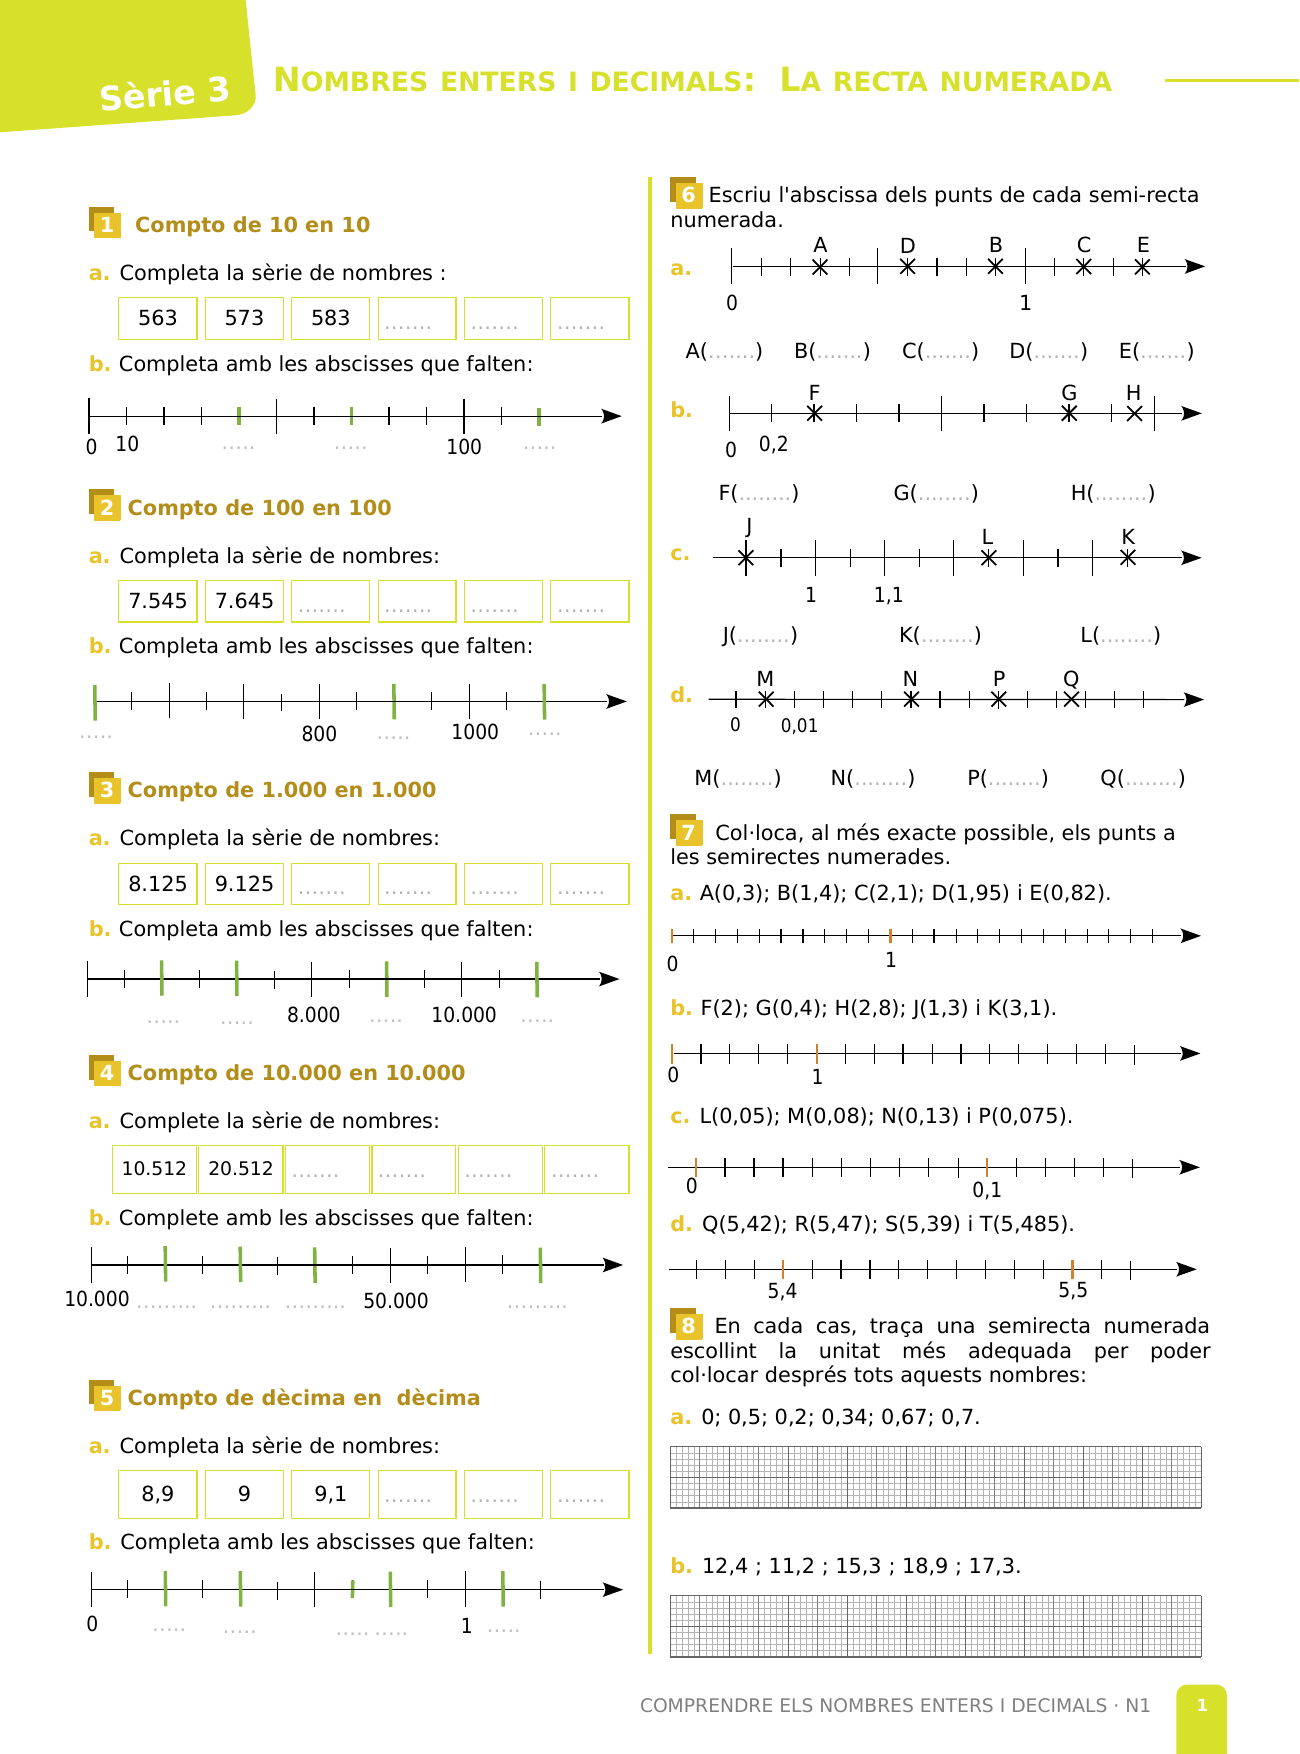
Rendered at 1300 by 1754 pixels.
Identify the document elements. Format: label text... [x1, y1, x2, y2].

table_header [284, 580, 291, 621]
table_header ……. [551, 864, 628, 904]
table_header B(.......) [778, 322, 886, 363]
table_header [370, 1470, 378, 1517]
table_header 8.125 [119, 864, 196, 904]
table_header ……. [465, 1471, 542, 1517]
table_header ……. [465, 298, 542, 338]
list [885, 541, 953, 557]
list [1155, 398, 1211, 423]
table_header J(........) [670, 606, 850, 648]
table_header K(........) [850, 606, 1030, 648]
list a. [670, 256, 731, 280]
subtitle 5 Compto de dècima en dècima [88, 1379, 629, 1410]
table_header [543, 580, 550, 621]
table_header 563 [119, 298, 196, 338]
list 0; 0,5; 0,2; 0,34; 0,67; 0,7. [670, 1405, 1211, 1429]
table_header [198, 1470, 205, 1517]
list Completa la sèrie de nombres: [88, 826, 629, 851]
list Complete la sèrie de nombres: [88, 1109, 629, 1133]
table_header ……. [465, 864, 542, 904]
list [954, 558, 986, 565]
list b. F(2); G(0,4); H(2,8); J(1,3) i K(3,1). [670, 996, 1211, 1020]
subtitle Compto de 10 en 10 [114, 207, 629, 237]
table_header L(........) [1030, 606, 1211, 648]
table_header C(.......) [886, 322, 994, 363]
list [1026, 256, 1211, 280]
subtitle Compto de 1.000 en 1.000 [114, 772, 629, 803]
list [730, 398, 941, 413]
list [816, 558, 850, 565]
table_header 573 [206, 298, 283, 338]
table_header ……. [465, 581, 542, 621]
table_header ……. [292, 864, 369, 904]
list [732, 256, 877, 266]
table_header [543, 863, 550, 904]
table_header ……. [545, 1146, 628, 1193]
list [851, 558, 884, 565]
list Completa la sèrie de nombres: [88, 544, 629, 568]
list [730, 414, 941, 423]
table_header Q(........) [1075, 749, 1211, 790]
table_header 7.545 [119, 581, 196, 621]
table_header [89, 1470, 118, 1517]
table_header ……. [379, 864, 455, 904]
list [747, 541, 815, 557]
table_header 7.645 [206, 581, 283, 621]
table_header [89, 1145, 112, 1193]
table_header [457, 863, 464, 904]
list [1093, 541, 1211, 565]
table_header 8,9 [119, 1471, 196, 1517]
list b. [670, 398, 729, 423]
table_header ……. [551, 1471, 628, 1517]
list [1024, 541, 1092, 557]
list a. A(0,3); B(1,4); C(2,1); D(1,95) i E(0,82). [670, 881, 1211, 906]
table_header A(…....) [670, 322, 778, 363]
list [878, 256, 1025, 266]
table_header P(........) [940, 749, 1075, 790]
table_header [284, 1470, 291, 1517]
table_header 20.512 [199, 1146, 282, 1193]
table_header F(........) [670, 464, 847, 505]
list [942, 398, 1154, 413]
table_header ……. [379, 581, 455, 621]
list b. Completa amb les abscisses que falten: [88, 917, 629, 941]
table_header [198, 297, 205, 338]
table_header [89, 580, 118, 621]
table_header 10.512 [113, 1146, 196, 1193]
table_header D(.......) [994, 322, 1102, 363]
list Completa la sèrie de nombres : [88, 261, 629, 285]
table_header [457, 580, 464, 621]
list c. [670, 541, 745, 565]
table_header [457, 297, 464, 338]
table_header ……. [292, 581, 369, 621]
table_header E(.......) [1103, 322, 1211, 363]
list [878, 267, 1025, 280]
table_header [284, 863, 291, 904]
table_header [198, 863, 205, 904]
table_header [543, 297, 550, 338]
subtitle Compto de 10.000 en 10.000 [114, 1055, 629, 1086]
list b. Complete amb les abscisses que falten: [88, 1206, 629, 1230]
subtitle 4 [95, 1062, 120, 1085]
list [816, 541, 884, 557]
list d. [670, 683, 1211, 707]
list [954, 541, 1023, 557]
table_header 9,1 [292, 1471, 369, 1517]
table_header 9 [206, 1471, 283, 1517]
list [920, 558, 953, 565]
list Q(5,42); R(5,47); S(5,39) i T(5,485). [670, 1212, 1211, 1237]
table_header H(........) [1025, 464, 1201, 505]
table_header ……. [286, 1146, 369, 1193]
list b. Completa amb les abscisses que falten: [88, 634, 629, 658]
text 7 Col·loca, al més exacte possible, els punts a les semirectes numerades. [670, 814, 1211, 869]
table_header [543, 1470, 550, 1517]
table_header [370, 580, 378, 621]
table_header G(........) [848, 464, 1024, 505]
table_header ……. [379, 298, 455, 338]
list [749, 558, 780, 565]
list [1059, 558, 1092, 565]
table_header [457, 1470, 464, 1517]
subtitle 2 [95, 496, 120, 520]
list [1024, 558, 1057, 565]
table_header [370, 297, 378, 338]
list 6 Escriu l'abscissa dels punts de cada semi-recta numerada. [670, 177, 1211, 232]
subtitle Compto de 100 en 100 [114, 489, 629, 520]
list [732, 267, 877, 280]
table_header [89, 297, 118, 338]
subtitle 3 [95, 779, 120, 803]
list [942, 414, 1154, 423]
table_header ……. [551, 581, 628, 621]
list [782, 558, 815, 565]
subtitle 8 En cada cas, traça una semirecta numerada escollint la unitat més adequada per poder col·locar després tots aquests nombres: [670, 1308, 1211, 1388]
table_header ……. [379, 1471, 455, 1517]
table_header 9.125 [206, 864, 283, 904]
table_header [370, 863, 378, 904]
table_header M(........) [670, 749, 805, 790]
table_header ……. [373, 1146, 455, 1193]
list L(0,05); M(0,08); N(0,13) i P(0,075). [670, 1104, 1211, 1128]
table_header [89, 863, 118, 904]
table_header ……. [459, 1146, 542, 1193]
table_header 583 [292, 298, 369, 338]
table_header [198, 580, 205, 621]
list [885, 558, 919, 565]
list b. Completa amb les abscisses que falten: [88, 352, 629, 376]
table_header N(........) [805, 749, 940, 790]
list Completa la sèrie de nombres: [88, 1434, 629, 1458]
table_header [284, 297, 291, 338]
list [992, 558, 1023, 565]
table_header ……. [551, 298, 628, 338]
list Completa amb les abscisses que falten: [88, 1530, 629, 1555]
list 12,4 ; 11,2 ; 15,3 ; 18,9 ; 17,3. [670, 1554, 1211, 1578]
